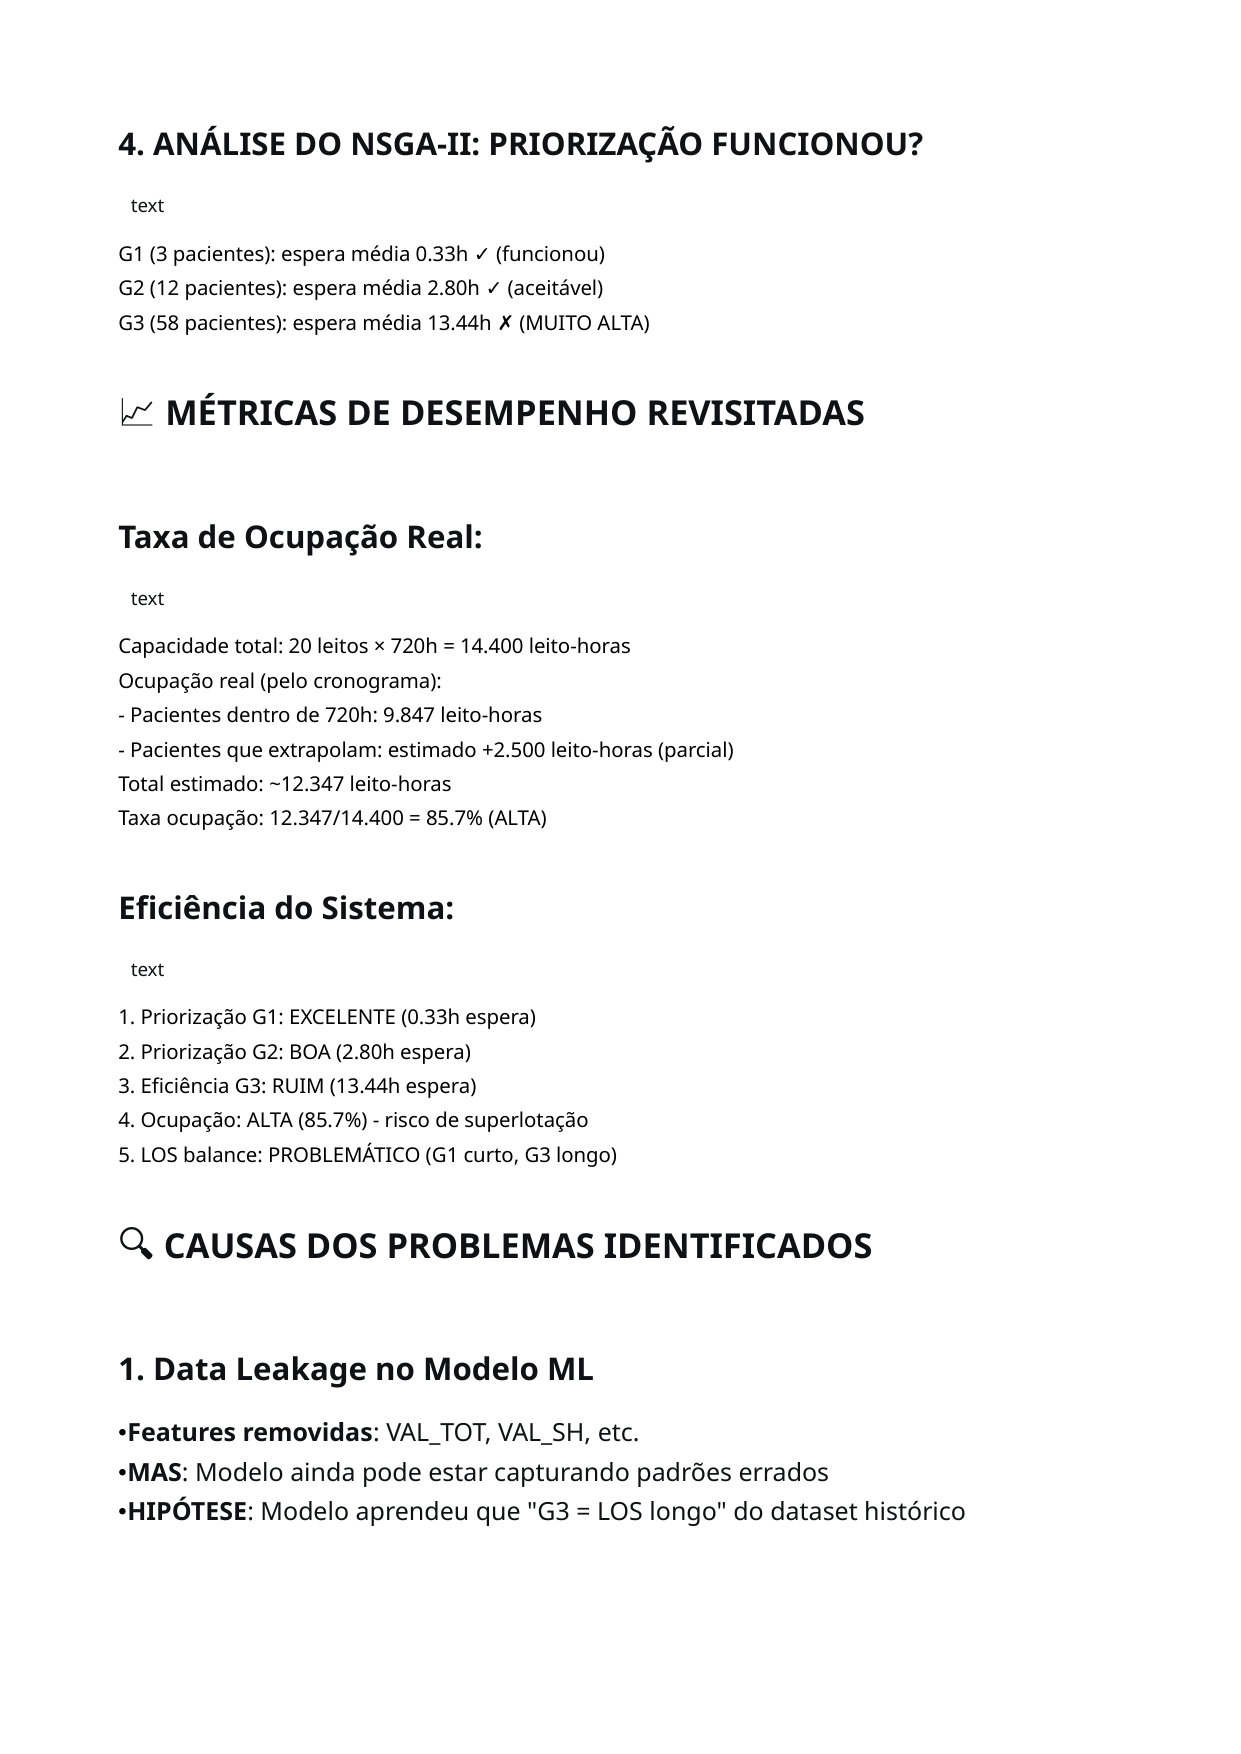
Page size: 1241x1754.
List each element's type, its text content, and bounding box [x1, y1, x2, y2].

text Ocupação real (pelo cronograma): [118, 660, 1122, 694]
list MAS: Modelo ainda pode estar capturando padrões errados [118, 1454, 1122, 1488]
text 2. Priorização G2: BOA (2.80h espera) [118, 1031, 1122, 1065]
text G1 (3 pacientes): espera média 0.33h ✓ (funcionou) [118, 233, 1122, 267]
list Features removidas: VAL_TOT, VAL_SH, etc. [118, 1415, 1122, 1449]
text G2 (12 pacientes): espera média 2.80h ✓ (aceitável) [118, 267, 1122, 301]
text text [131, 583, 1122, 611]
text 3. Eficiência G3: RUIM (13.44h espera) [118, 1065, 1122, 1099]
text text [131, 953, 1122, 982]
subtitle Eficiência do Sistema: [118, 882, 1122, 928]
subtitle 1. Data Leakage no Modelo ML [118, 1343, 1122, 1390]
subtitle Taxa de Ocupação Real: [118, 511, 1122, 558]
text Taxa ocupação: 12.347/14.400 = 85.7% (ALTA) [118, 797, 1122, 832]
text G3 (58 pacientes): espera média 13.44h ✗ (MUITO ALTA) [118, 301, 1122, 336]
text text [131, 190, 1122, 218]
subtitle 📈 MÉTRICAS DE DESEMPENHO REVISITADAS [118, 386, 1122, 436]
subtitle 🔍 CAUSAS DOS PROBLEMAS IDENTIFICADOS [118, 1218, 1122, 1268]
text 1. Priorização G1: EXCELENTE (0.33h espera) [118, 996, 1122, 1031]
text - Pacientes dentro de 720h: 9.847 leito-horas [118, 694, 1122, 728]
text - Pacientes que extrapolam: estimado +2.500 leito-horas (parcial) [118, 728, 1122, 763]
text 4. Ocupação: ALTA (85.7%) - risco de superlotação [118, 1099, 1122, 1134]
text 5. LOS balance: PROBLEMÁTICO (G1 curto, G3 longo) [118, 1134, 1122, 1168]
list HIPÓTESE: Modelo aprendeu que "G3 = LOS longo" do dataset histórico [118, 1493, 1122, 1527]
subtitle 4. ANÁLISE DO NSGA-II: PRIORIZAÇÃO FUNCIONOU? [118, 118, 1122, 165]
text Total estimado: ~12.347 leito-horas [118, 763, 1122, 797]
text Capacidade total: 20 leitos × 720h = 14.400 leito-horas [118, 625, 1122, 660]
